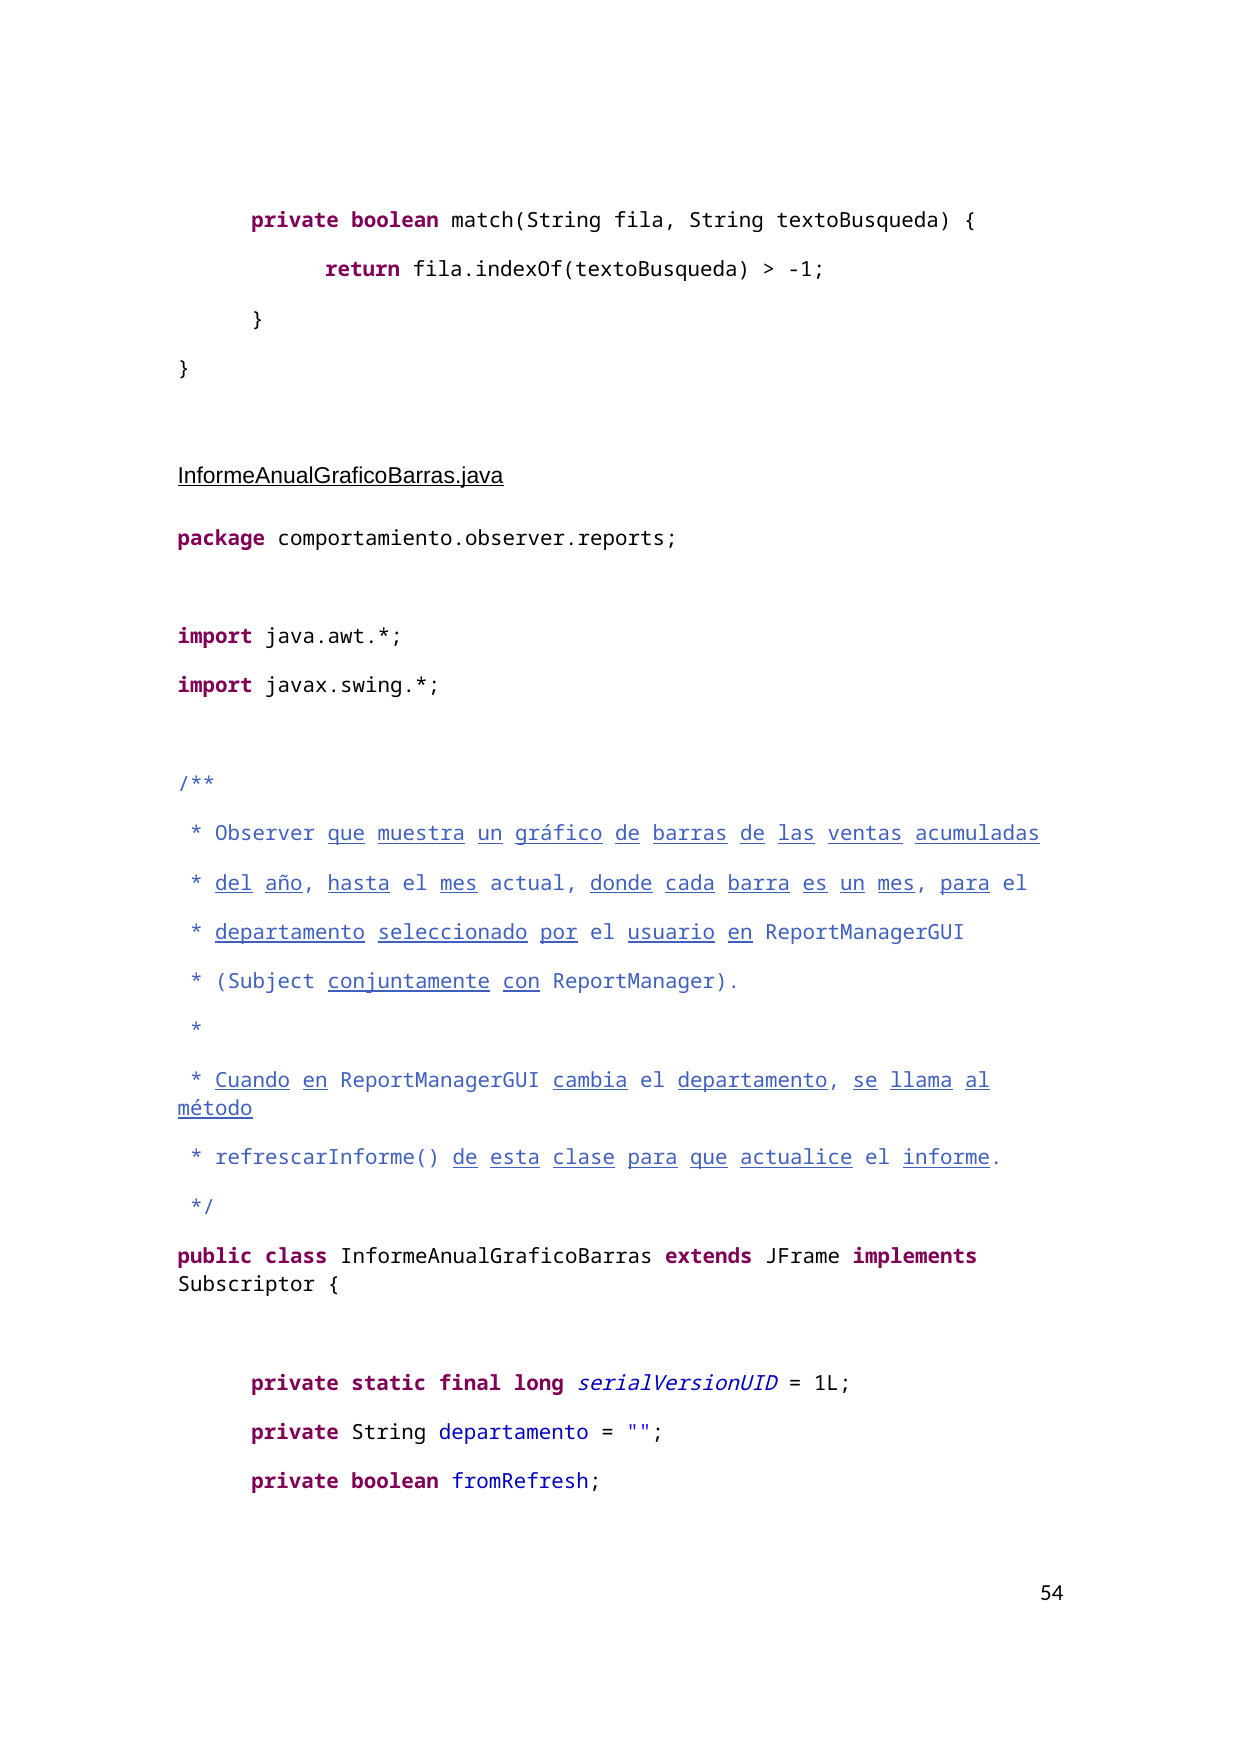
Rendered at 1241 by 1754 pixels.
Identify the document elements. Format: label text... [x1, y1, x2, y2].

text * refrescarInforme() de esta clase para que actualice el informe. [177, 1142, 1063, 1171]
text private String departamento = ""; [177, 1417, 1063, 1446]
text return fila.indexOf(textoBusqueda) > -1; [177, 254, 1063, 283]
text * Cuando en ReportManagerGUI cambia el departamento, se llama al método [177, 1065, 1063, 1122]
text import javax.swing.*; [177, 671, 1063, 699]
text private boolean fromRefresh; [177, 1467, 1063, 1495]
text private boolean match(String fila, String textoBusqueda) { [177, 205, 1063, 233]
text public class InformeAnualGraficoBarras extends JFrame implements Subscriptor { [177, 1241, 1063, 1298]
text * departamento seleccionado por el usuario en ReportManagerGUI [177, 917, 1063, 945]
text } [177, 304, 1063, 332]
text */ [177, 1192, 1063, 1220]
text import java.awt.*; [177, 621, 1063, 650]
text * (Subject conjuntamente con ReportManager). [177, 966, 1063, 995]
text private static final long serialVersionUID = 1L; [177, 1368, 1063, 1396]
text package comportamiento.observer.reports; [177, 523, 1063, 551]
text * del año, hasta el mes actual, donde cada barra es un mes, para el [177, 868, 1063, 896]
text InformeAnualGraficoBarras.java [177, 462, 1063, 489]
text } [177, 353, 1063, 381]
text /** [177, 769, 1063, 798]
text * Observer que muestra un gráfico de barras de las ventas acumuladas [177, 818, 1063, 847]
text * [177, 1016, 1063, 1044]
